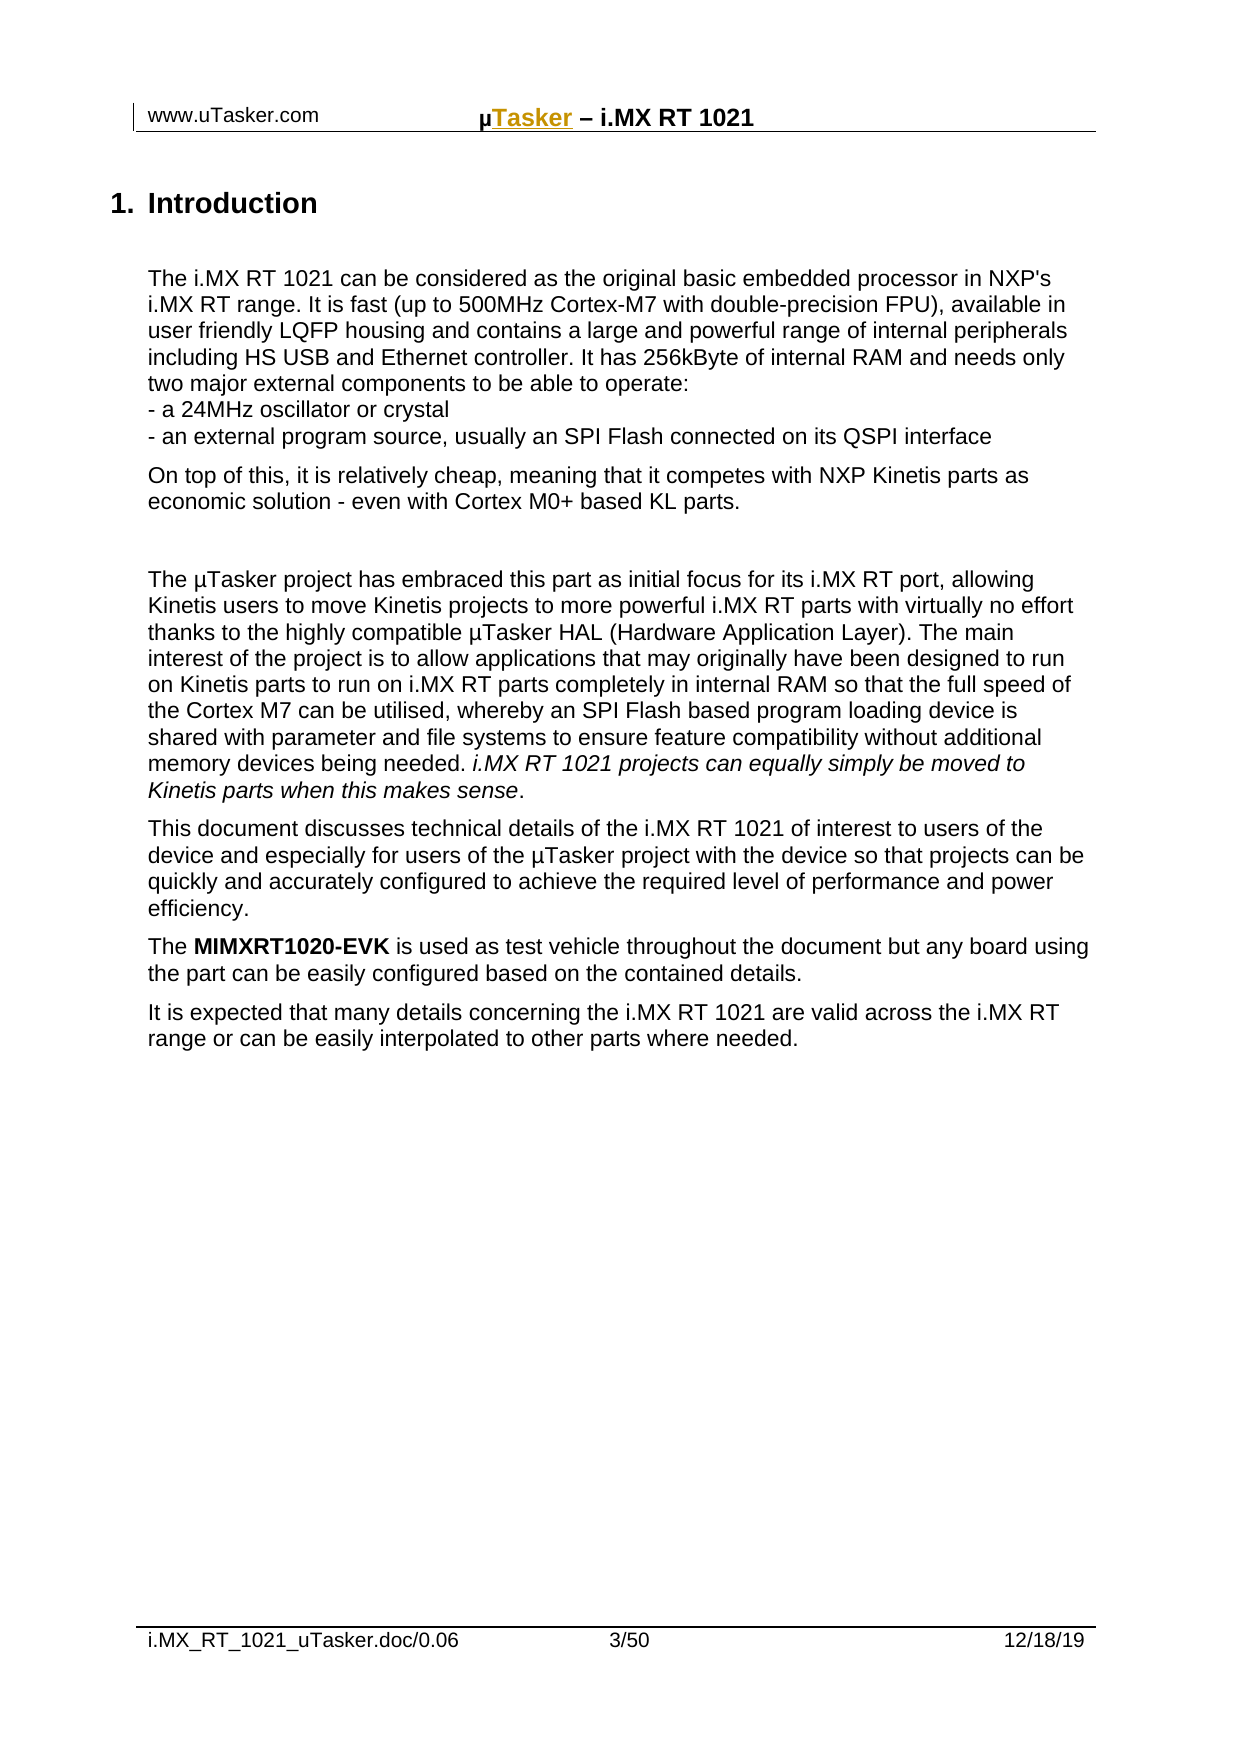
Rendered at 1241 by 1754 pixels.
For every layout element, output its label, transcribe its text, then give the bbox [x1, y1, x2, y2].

text It is expected that many details concerning the i.MX RT 1021 are valid across the i.MX RT range or can be easily interpolated to other parts where needed. [148, 998, 1093, 1051]
text This document discusses technical details of the i.MX RT 1021 of interest to users of the device and especially for users of the µTasker project with the device so that projects can be quickly and accurately configured to achieve the required level of performance and power efficiency. [148, 815, 1093, 921]
text The µTasker project has embraced this part as initial focus for its i.MX RT port, allowing Kinetis users to move Kinetis projects to more powerful i.MX RT parts with virtually no effort thanks to the highly compatible µTasker HAL (Hardware Application Layer). The main interest of the project is to allow applications that may originally have been designed to run on Kinetis parts to run on i.MX RT parts completely in internal RAM so that the full speed of the Cortex M7 can be utilised, whereby an SPI Flash based program loading device is shared with parameter and file systems to ensure feature compatibility without additional memory devices being needed. i.MX RT 1021 projects can equally simply be moved to Kinetis parts when this makes sense. [148, 566, 1093, 803]
subtitle Introduction [110, 186, 1093, 219]
text The MIMXRT1020-EVK is used as test vehicle throughout the document but any board using the part can be easily configured based on the contained details. [148, 933, 1093, 986]
text The i.MX RT 1021 can be considered as the original basic embedded processor in NXP's i.MX RT range. It is fast (up to 500MHz Cortex-M7 with double-precision FPU), available in user friendly LQFP housing and contains a large and powerful range of internal peripherals including HS USB and Ethernet controller. It has 256kByte of internal RAM and needs only two major external components to be able to operate: - a 24MHz oscillator or crystal - an external program source, usually an SPI Flash connected on its QSPI interface [148, 265, 1093, 449]
text On top of this, it is relatively cheap, meaning that it competes with NXP Kinetis parts as economic solution - even with Cortex M0+ based KL parts. [148, 462, 1093, 514]
